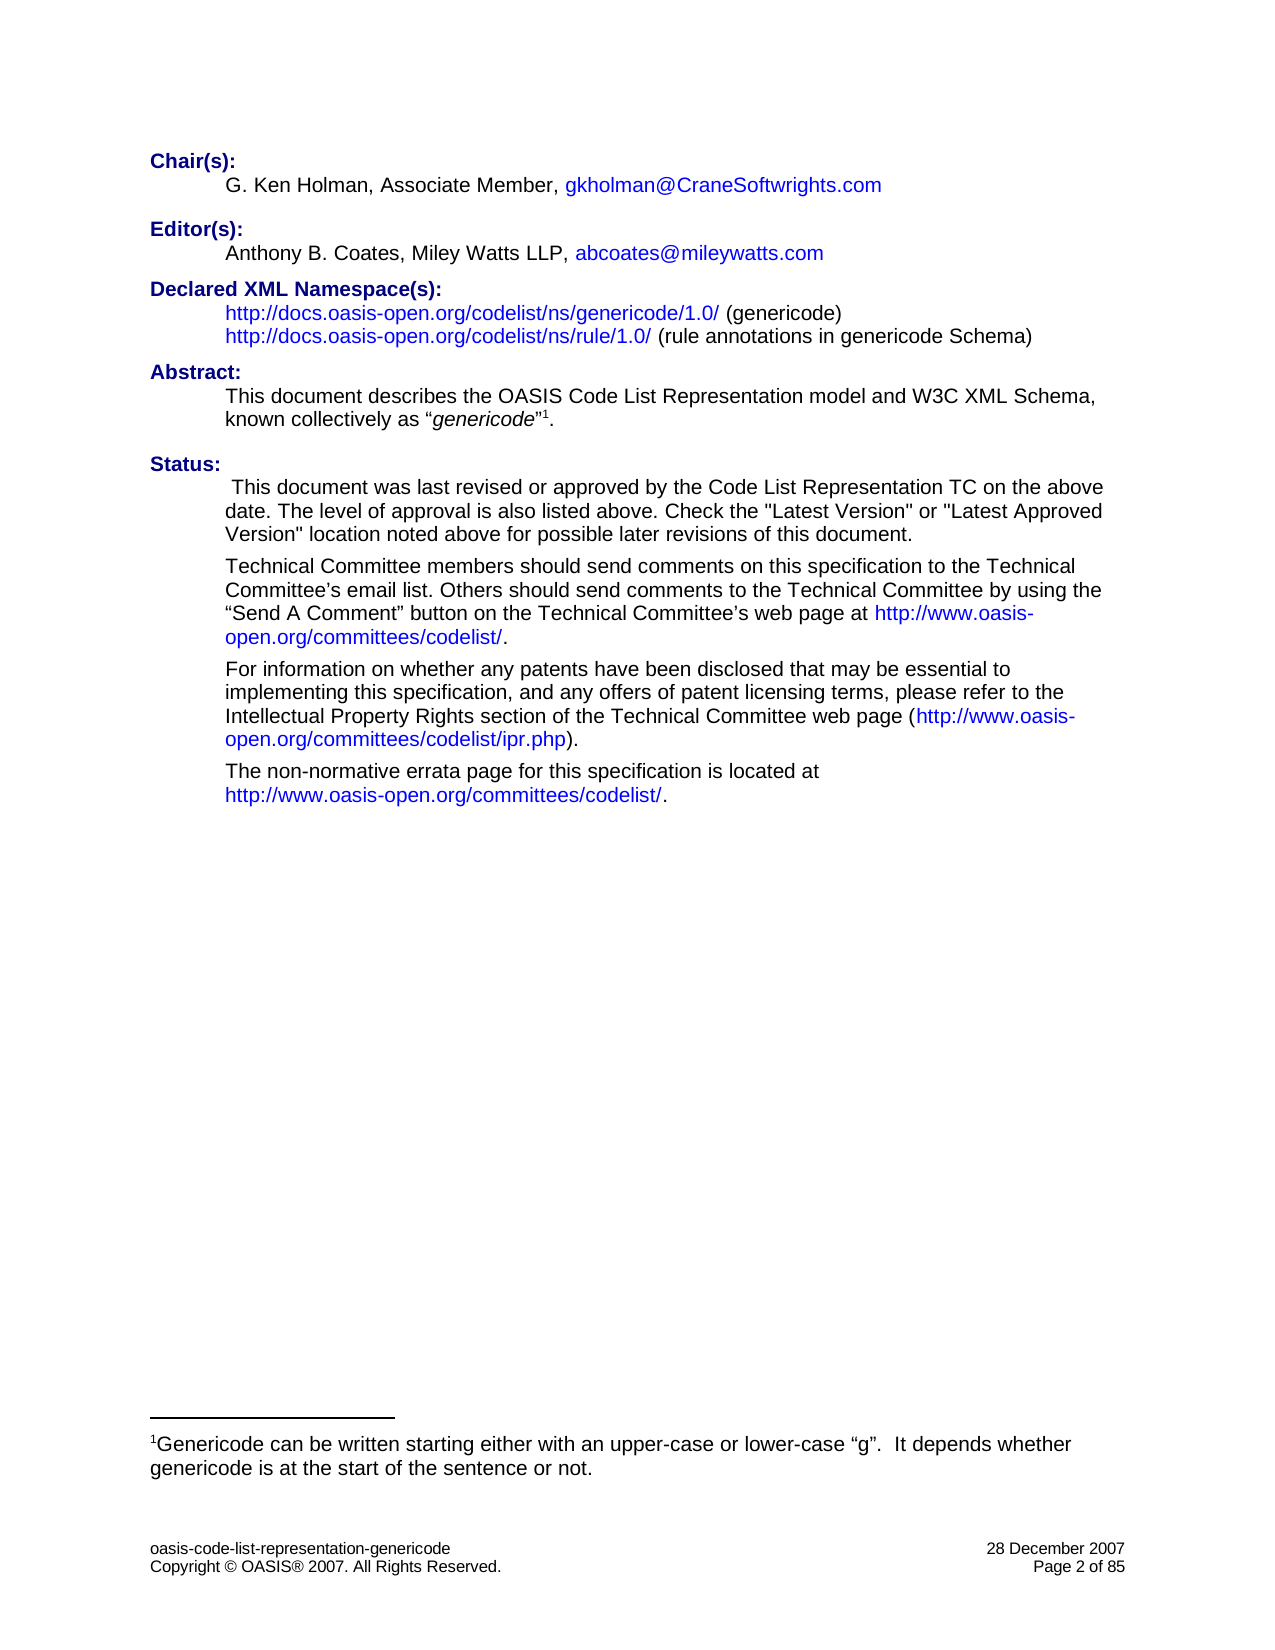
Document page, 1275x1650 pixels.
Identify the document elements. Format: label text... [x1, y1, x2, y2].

title For information on whether any patents have been disclosed that may be essential to implementing this specification, and any offers of patent licensing terms, please refer to the Intellectual Property Rights section of the Technical Committee web page (http://www.oasis-open.org/committees/codelist/ipr.php). [225, 657, 1125, 751]
title Status: [150, 452, 1125, 476]
text Genericode can be written starting either with an upper-case or lower-case “g”. It depends whether genericode is at the start of the sentence or not. [150, 1432, 1125, 1479]
title The non-normative errata page for this specification is located at http://www.oasis-open.org/committees/codelist/. [225, 759, 1125, 807]
title Chair(s): [150, 150, 1125, 173]
title Abstract: [150, 361, 1125, 384]
title Editor(s): [150, 218, 1125, 241]
title Technical Committee members should send comments on this specification to the Technical Committee’s email list. Others should send comments to the Technical Committee by using the “Send A Comment” button on the Technical Committee’s web page at http://www.oasis-open.org/committees/codelist/. [225, 554, 1125, 649]
text Anthony B. Coates, Miley Watts LLP, abcoates@mileywatts.com [225, 241, 1125, 265]
title This document was last revised or approved by the Code List Representation TC on the above date. The level of approval is also listed above. Check the "Latest Version" or "Latest Approved Version" location noted above for possible later revisions of this document. [225, 476, 1125, 546]
title This document describes the OASIS Code List Representation model and W3C XML Schema, known collectively as “genericode”. [225, 384, 1125, 431]
title Declared XML Namespace(s): [150, 277, 1125, 301]
text http://docs.oasis-open.org/codelist/ns/genericode/1.0/ (genericode) [225, 301, 1125, 324]
text http://docs.oasis-open.org/codelist/ns/rule/1.0/ (rule annotations in genericode Schema) [225, 324, 1125, 348]
title G. Ken Holman, Associate Member, gkholman@CraneSoftwrights.com [225, 173, 1125, 197]
